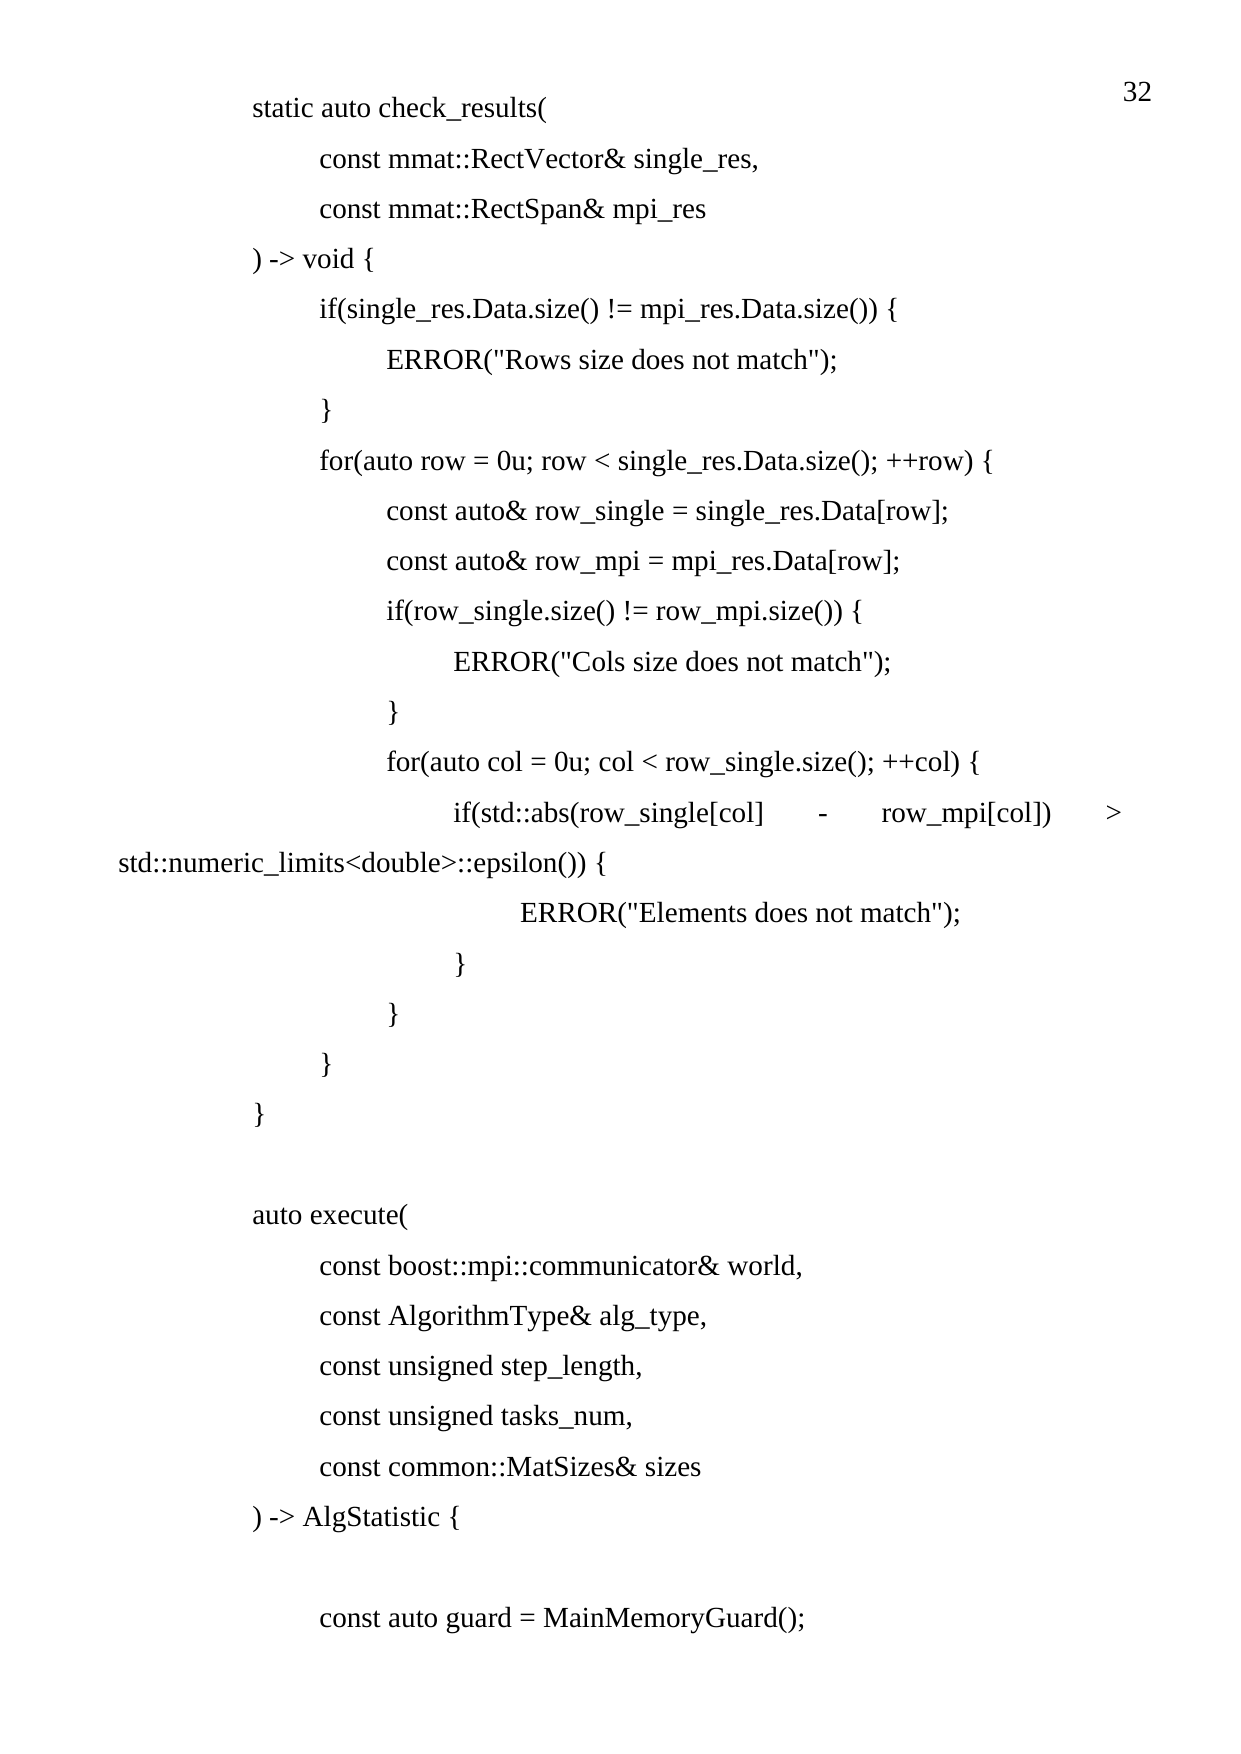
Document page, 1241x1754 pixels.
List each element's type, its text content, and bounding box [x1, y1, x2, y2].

text const boost::mpi::communicator& world, [118, 1248, 1122, 1281]
text const auto& row_mpi = mpi_res.Data[row]; [118, 543, 1122, 577]
text const mmat::RectVector& single_res, [118, 141, 1122, 174]
text if(row_single.size() != row_mpi.size()) { [118, 593, 1122, 627]
text const auto guard = MainMemoryGuard(); [118, 1600, 1122, 1633]
text auto execute( [118, 1197, 1122, 1231]
text const unsigned tasks_num, [118, 1398, 1122, 1432]
text const common::MatSizes& sizes [118, 1449, 1122, 1482]
text } [118, 1097, 1122, 1130]
text for(auto row = 0u; row < single_res.Data.size(); ++row) { [118, 443, 1122, 476]
text static auto check_results( [118, 90, 1122, 124]
text } [118, 694, 1122, 728]
text const auto& row_single = single_res.Data[row]; [118, 493, 1122, 526]
text } [118, 392, 1122, 426]
text const unsigned step_length, [118, 1348, 1122, 1382]
text ERROR("Rows size does not match"); [118, 342, 1122, 376]
text for(auto col = 0u; col < row_single.size(); ++col) { [118, 744, 1122, 778]
text ) -> AlgStatistic { [118, 1499, 1122, 1533]
text const AlgorithmType& alg_type, [118, 1298, 1122, 1331]
text const mmat::RectSpan& mpi_res [118, 191, 1122, 224]
text } [118, 946, 1122, 979]
text ERROR("Elements does not match"); [118, 895, 1122, 929]
text } [118, 1046, 1122, 1080]
text } [118, 996, 1122, 1029]
text ERROR("Cols size does not match"); [118, 644, 1122, 677]
text if(single_res.Data.size() != mpi_res.Data.size()) { [118, 292, 1122, 325]
text if(std::abs(row_single[col] - row_mpi[col]) > std::numeric_limits<double>::epsilon()) { [118, 795, 1122, 879]
text ) -> void { [118, 241, 1122, 275]
